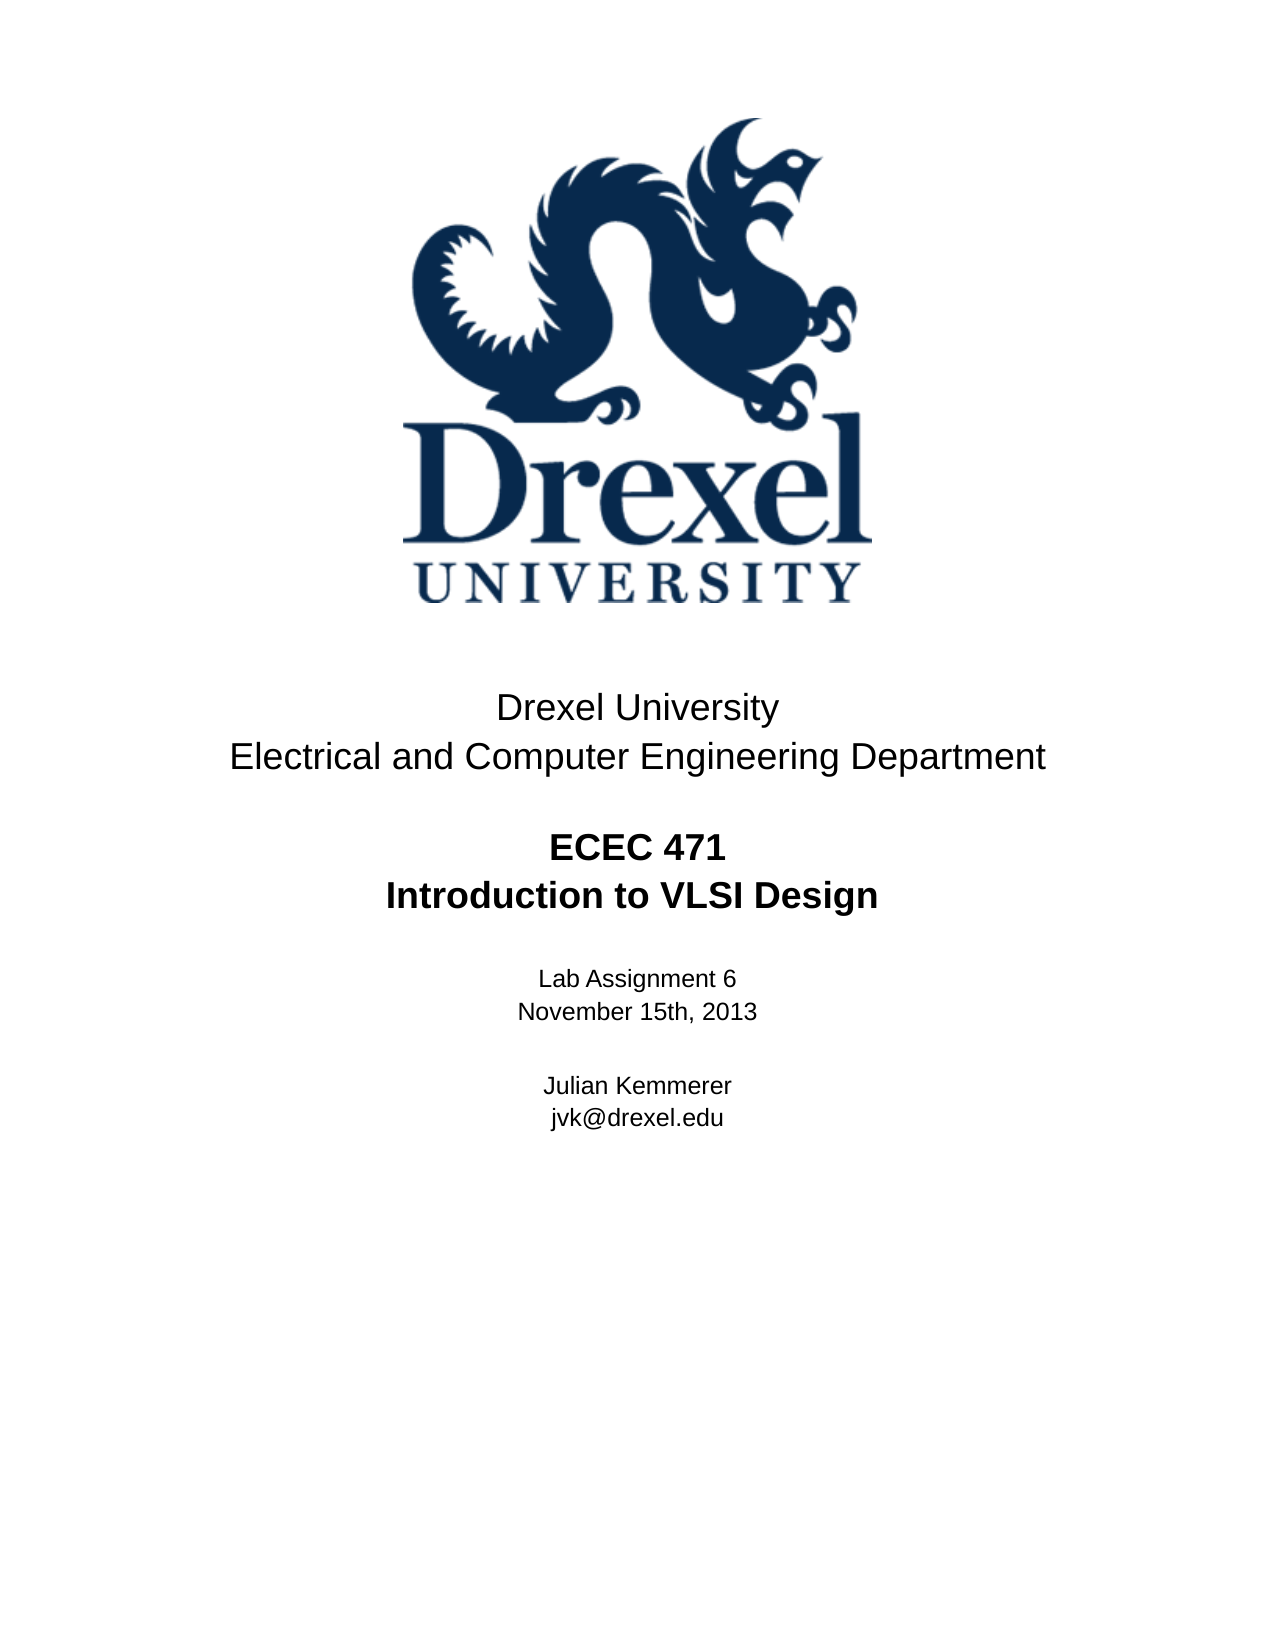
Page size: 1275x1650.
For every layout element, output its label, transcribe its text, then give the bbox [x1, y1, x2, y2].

text ECEC 471 [118, 825, 1157, 868]
text jvk@drexel.edu [118, 1103, 1157, 1132]
text Julian Kemmerer [118, 1071, 1157, 1099]
text Introduction to VLSI Design [118, 874, 1157, 917]
text Drexel University [118, 685, 1157, 728]
picture [403, 118, 872, 603]
text November 15th, 2013 [118, 997, 1157, 1026]
text Lab Assignment 6 [118, 964, 1157, 993]
text Electrical and Computer Engineering Department [118, 734, 1157, 777]
